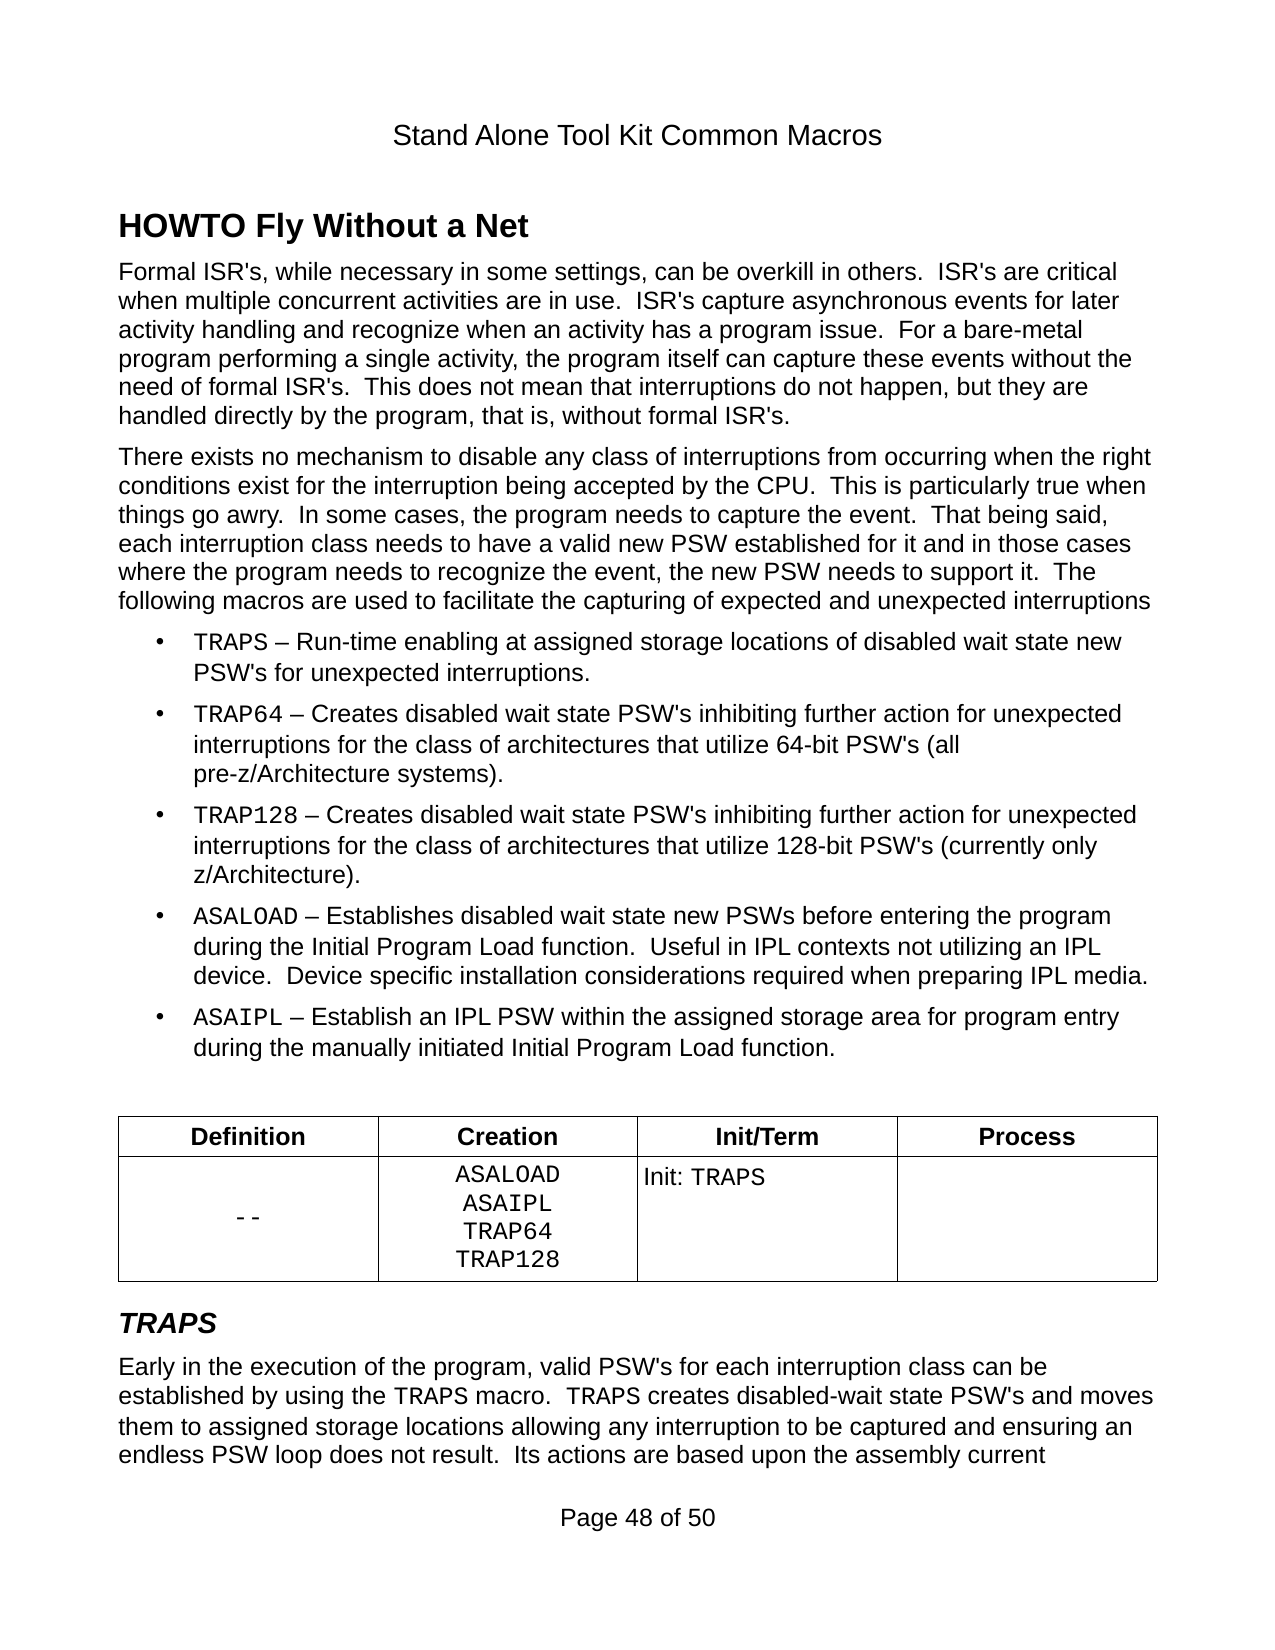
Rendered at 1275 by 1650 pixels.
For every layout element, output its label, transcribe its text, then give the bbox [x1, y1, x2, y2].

text There exists no mechanism to disable any class of interruptions from occurring when the right conditions exist for the interruption being accepted by the CPU. This is particularly true when things go awry. In some cases, the program needs to capture the event. That being said, each interruption class needs to have a valid new PSW established for it and in those cases where the program needs to recognize the event, the new PSW needs to support it. The following macros are used to facilitate the capturing of expected and unexpected interruptions [118, 442, 1157, 615]
table_header Creation [379, 1117, 637, 1156]
text Formal ISR's, while necessary in some settings, can be overkill in others. ISR's are critical when multiple concurrent activities are in use. ISR's capture asynchronous events for later activity handling and recognize when an activity has a program issue. For a bare-metal program performing a single activity, the program itself can capture these events without the need of formal ISR's. This does not mean that interruptions do not happen, but they are handled directly by the program, that is, without formal ISR's. [118, 257, 1157, 430]
list ASALOAD – Establishes disabled wait state new PSWs before entering the program during the Initial Program Load function. Useful in IPL contexts not utilizing an IPL device. Device specific installation considerations required when preparing IPL media. [156, 901, 1157, 990]
table_header Definition [119, 1117, 378, 1156]
table_cell Init: TRAPS [638, 1157, 897, 1281]
subtitle TRAPS [118, 1306, 1157, 1339]
list TRAP64 – Creates disabled wait state PSW's inhibiting further action for unexpected interruptions for the class of architectures that utilize 64-bit PSW's (all pre-z/Architecture systems). [156, 699, 1157, 788]
table_header Init/Term [638, 1117, 897, 1156]
table_cell ASALOAD ASAIPL TRAP64 TRAP128 [379, 1157, 637, 1281]
table_cell [898, 1157, 1157, 1281]
table_cell -- [119, 1157, 378, 1281]
table_header Process [898, 1117, 1157, 1156]
list TRAPS – Run-time enabling at assigned storage locations of disabled wait state new PSW's for unexpected interruptions. [156, 627, 1157, 687]
subtitle HOWTO Fly Without a Net [118, 206, 1157, 245]
list TRAP128 – Creates disabled wait state PSW's inhibiting further action for unexpected interruptions for the class of architectures that utilize 128-bit PSW's (currently only z/Architecture). [156, 800, 1157, 889]
text Early in the execution of the program, valid PSW's for each interruption class can be established by using the TRAPS macro. TRAPS creates disabled-wait state PSW's and moves them to assigned storage locations allowing any interruption to be captured and ensuring an endless PSW loop does not result. Its actions are based upon the assembly current [118, 1352, 1157, 1469]
list ASAIPL – Establish an IPL PSW within the assigned storage area for program entry during the manually initiated Initial Program Load function. [156, 1002, 1157, 1062]
